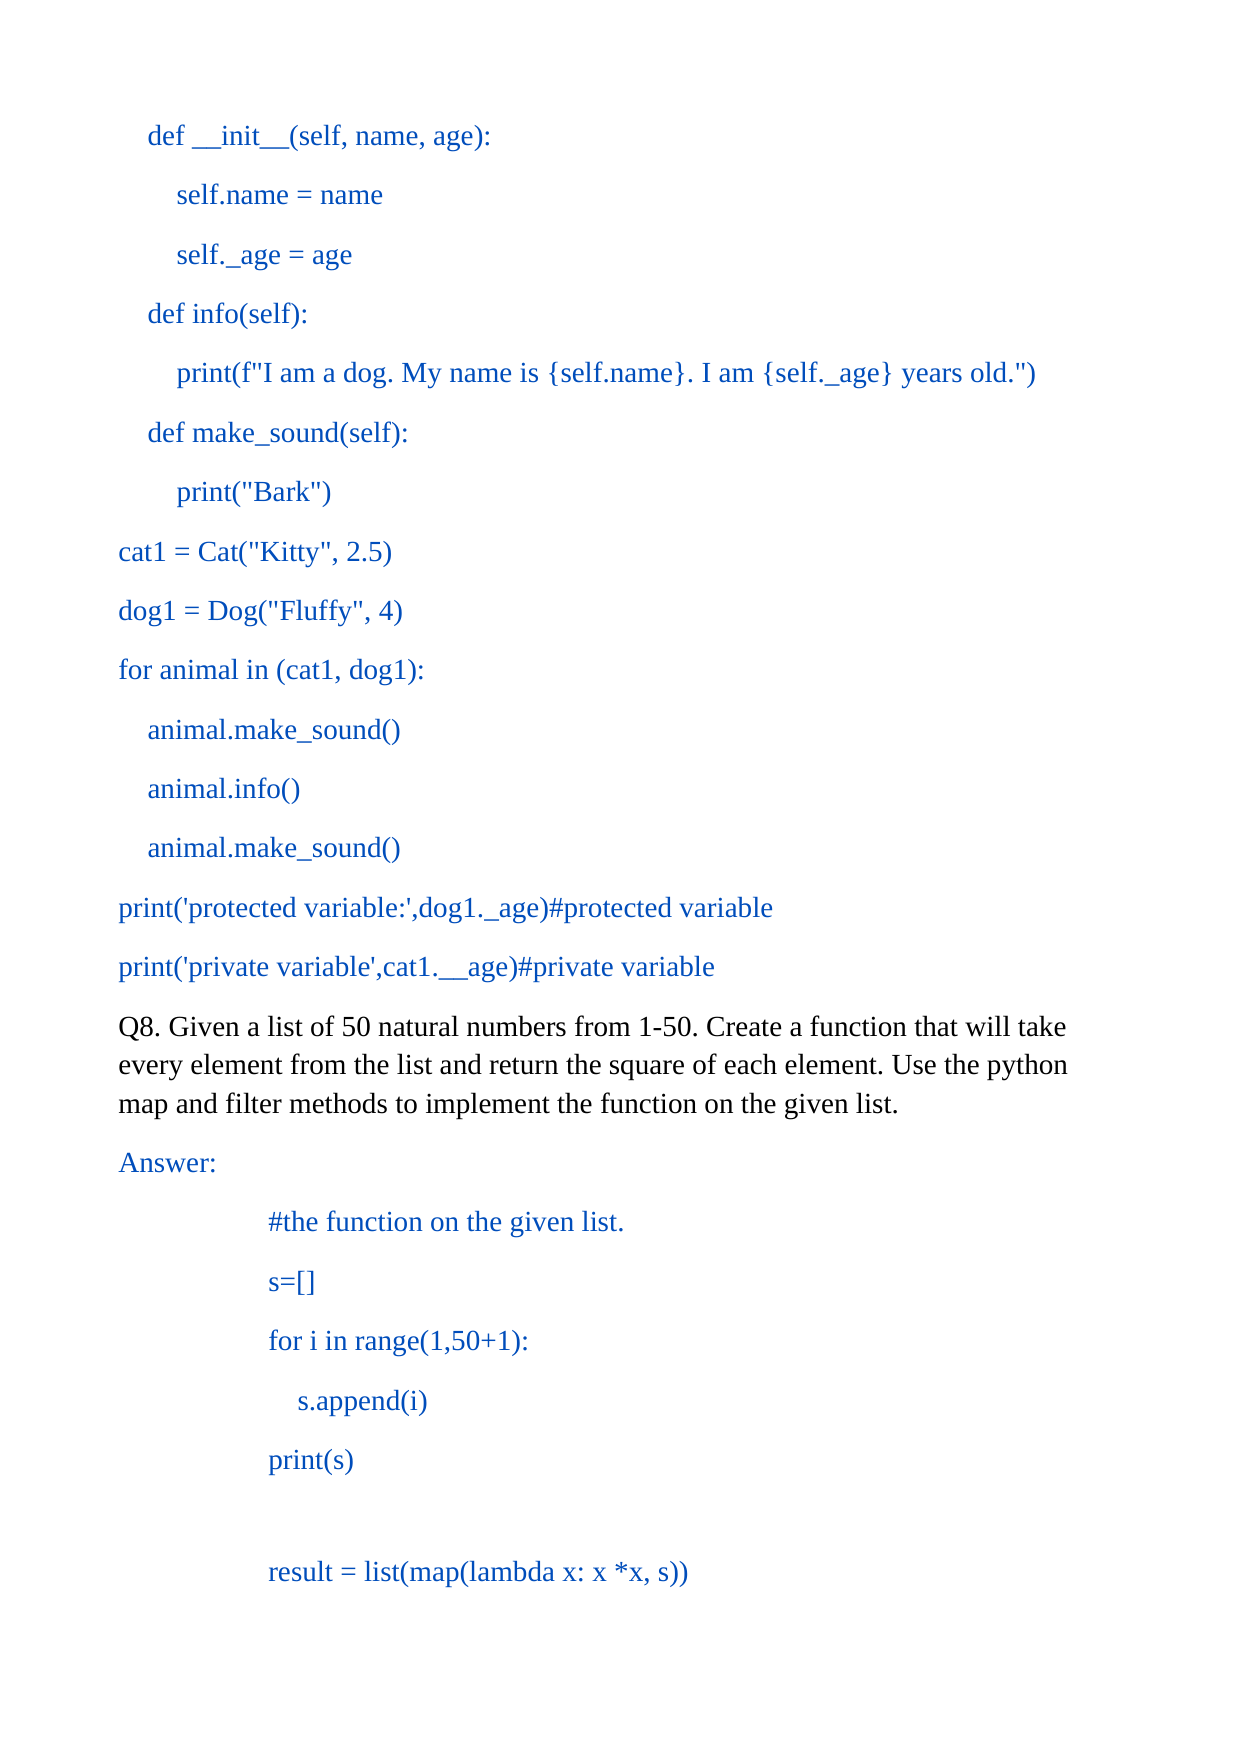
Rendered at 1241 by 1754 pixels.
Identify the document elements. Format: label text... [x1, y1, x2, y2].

text animal.info() [118, 771, 1122, 805]
text for animal in (cat1, dog1): [118, 652, 1122, 686]
text for i in range(1,50+1): [268, 1323, 1122, 1357]
text cat1 = Cat("Kitty", 2.5) [118, 534, 1122, 567]
text result = list(map(lambda x: x *x, s)) [268, 1554, 1122, 1588]
text print('private variable',cat1.__age)#private variable [118, 949, 1122, 983]
text #the function on the given list. [268, 1204, 1122, 1238]
text self._age = age [118, 237, 1122, 270]
text def make_sound(self): [118, 415, 1122, 448]
text print(f"I am a dog. My name is {self.name}. I am {self._age} years old.") [118, 356, 1122, 389]
text def info(self): [118, 296, 1122, 330]
text self.name = name [118, 177, 1122, 211]
text print(s) [268, 1442, 1122, 1476]
text def __init__(self, name, age): [118, 118, 1122, 152]
text s.append(i) [268, 1383, 1122, 1416]
text animal.make_sound() [118, 712, 1122, 745]
text Answer: [118, 1145, 1122, 1179]
text s=[] [268, 1264, 1122, 1297]
text dog1 = Dog("Fluffy", 4) [118, 593, 1122, 627]
text Q8. Given a list of 50 natural numbers from 1-50. Create a function that will take every element from the list and return the square of each element. Use the python map and filter methods to implement the function on the given list. [118, 1009, 1122, 1119]
text print("Bark") [118, 474, 1122, 508]
text animal.make_sound() [118, 831, 1122, 864]
text print('protected variable:',dog1._age)#protected variable [118, 890, 1122, 923]
